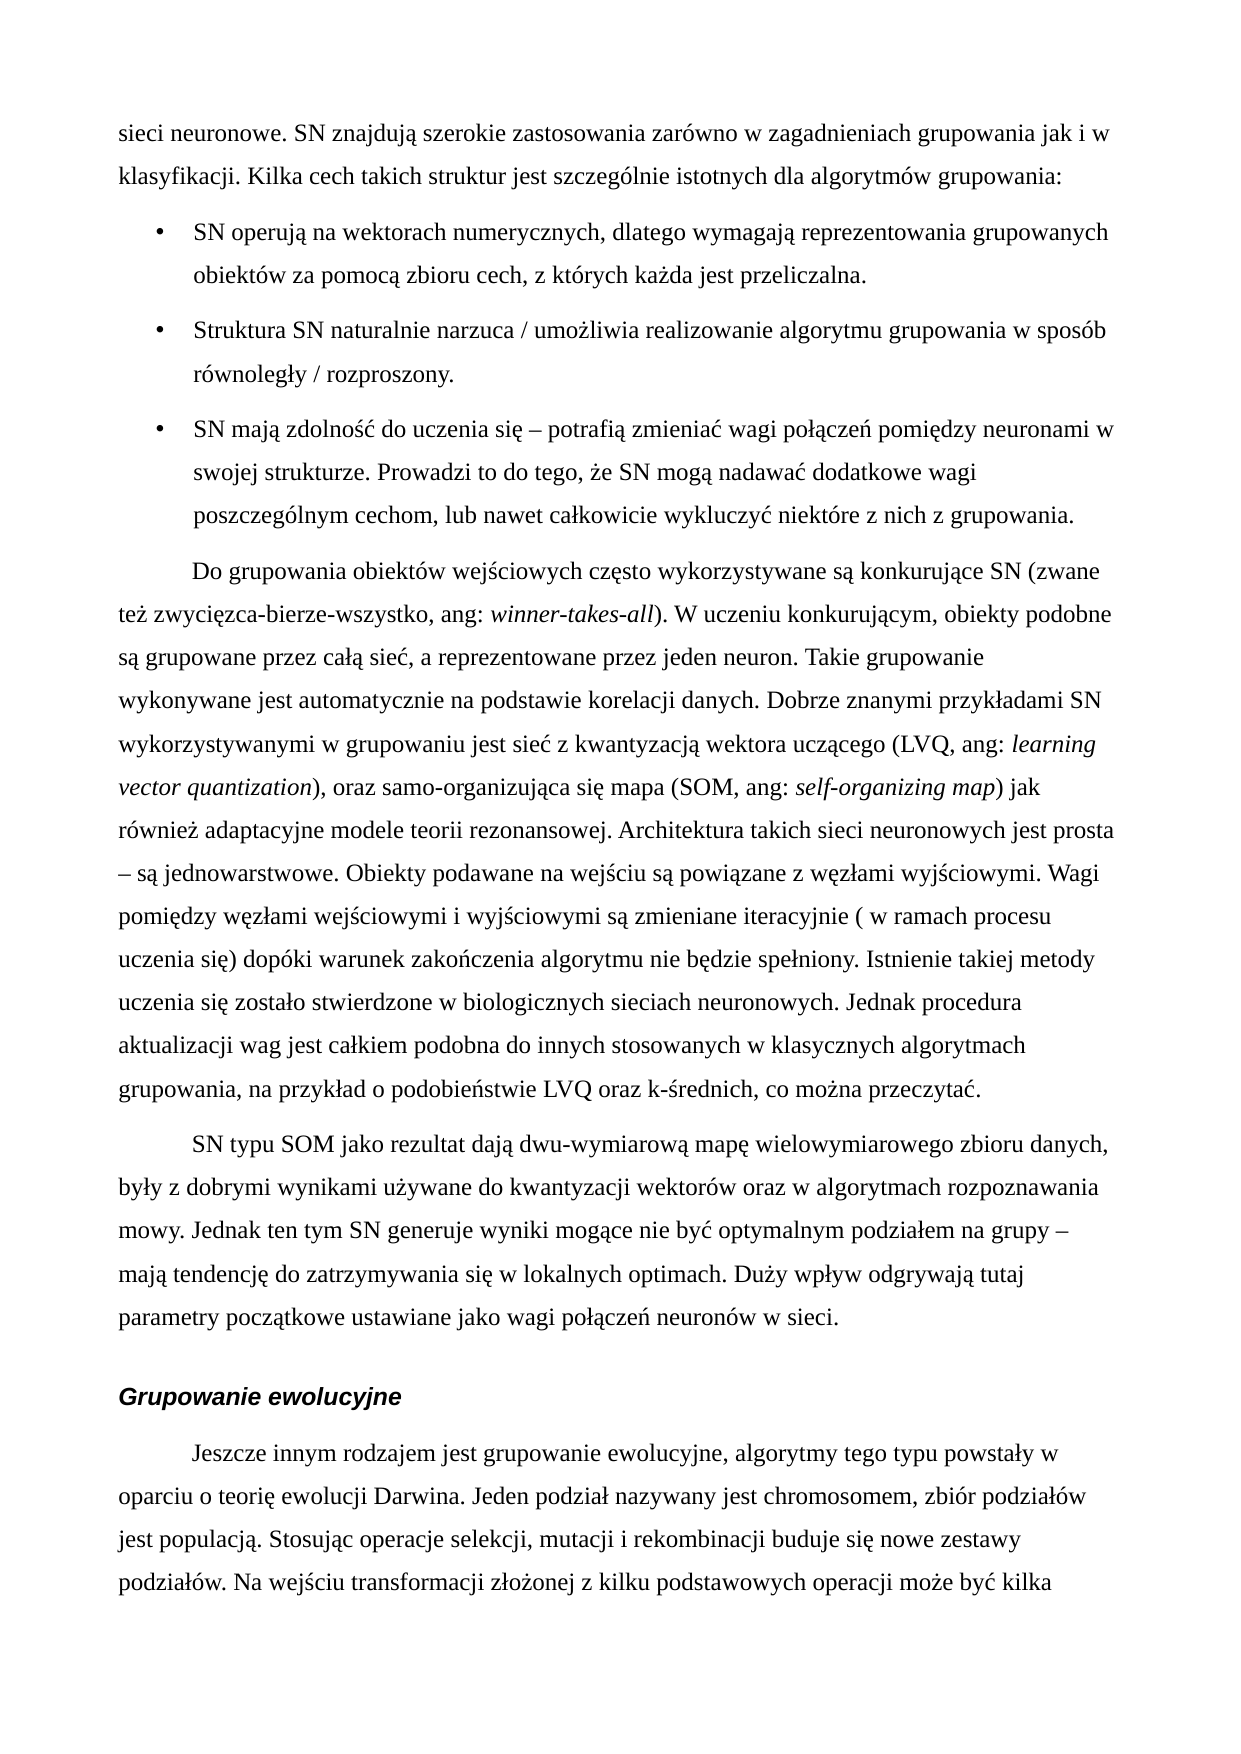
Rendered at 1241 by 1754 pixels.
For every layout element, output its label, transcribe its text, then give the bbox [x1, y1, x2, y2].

text Do grupowania obiektów wejściowych często wykorzystywane są konkurujące SN (zwane też zwycięzca-bierze-wszystko, ang: winner-takes-all). W uczeniu konkurującym, obiekty podobne są grupowane przez całą sieć, a reprezentowane przez jeden neuron. Takie grupowanie wykonywane jest automatycznie na podstawie korelacji danych. Dobrze znanymi przykładami SN wykorzystywanymi w grupowaniu jest sieć z kwantyzacją wektora uczącego (LVQ, ang: learning vector quantization), oraz samo-organizująca się mapa (SOM, ang: self-organizing map) jak również adaptacyjne modele teorii rezonansowej. Architektura takich sieci neuronowych jest prosta – są jednowarstwowe. Obiekty podawane na wejściu są powiązane z węzłami wyjściowymi. Wagi pomiędzy węzłami wejściowymi i wyjściowymi są zmieniane iteracyjnie ( w ramach procesu uczenia się) dopóki warunek zakończenia algorytmu nie będzie spełniony. Istnienie takiej metody uczenia się zostało stwierdzone w biologicznych sieciach neuronowych. Jednak procedura aktualizacji wag jest całkiem podobna do innych stosowanych w klasycznych algorytmach grupowania, na przykład o podobieństwie LVQ oraz k-średnich, co można przeczytać. [118, 556, 1122, 1102]
text Jeszcze innym rodzajem jest grupowanie ewolucyjne, algorytmy tego typu powstały w oparciu o teorię ewolucji Darwina. Jeden podział nazywany jest chromosomem, zbiór podziałów jest populacją. Stosując operacje selekcji, mutacji i rekombinacji buduje się nowe zestawy podziałów. Na wejściu transformacji złożonej z kilku podstawowych operacji może być kilka [118, 1438, 1122, 1596]
subtitle Grupowanie ewolucyjne [118, 1382, 1122, 1411]
list SN operują na wektorach numerycznych, dlatego wymagają reprezentowania grupowanych obiektów za pomocą zbioru cech, z których każda jest przeliczalna. [156, 217, 1122, 289]
list SN mają zdolność do uczenia się – potrafią zmieniać wagi połączeń pomiędzy neuronami w swojej strukturze. Prowadzi to do tego, że SN mogą nadawać dodatkowe wagi poszczególnym cechom, lub nawet całkowicie wykluczyć niektóre z nich z grupowania. [156, 414, 1122, 529]
text SN typu SOM jako rezultat dają dwu-wymiarową mapę wielowymiarowego zbioru danych, były z dobrymi wynikami używane do kwantyzacji wektorów oraz w algorytmach rozpoznawania mowy. Jednak ten tym SN generuje wyniki mogące nie być optymalnym podziałem na grupy – mają tendencję do zatrzymywania się w lokalnych optimach. Duży wpływ odgrywają tutaj parametry początkowe ustawiane jako wagi połączeń neuronów w sieci. [118, 1129, 1122, 1331]
list Struktura SN naturalnie narzuca / umożliwia realizowanie algorytmu grupowania w sposób równoległy / rozproszony. [156, 316, 1122, 387]
text sieci neuronowe. SN znajdują szerokie zastosowania zarówno w zagadnieniach grupowania jak i w klasyfikacji. Kilka cech takich struktur jest szczególnie istotnych dla algorytmów grupowania: [118, 118, 1122, 190]
